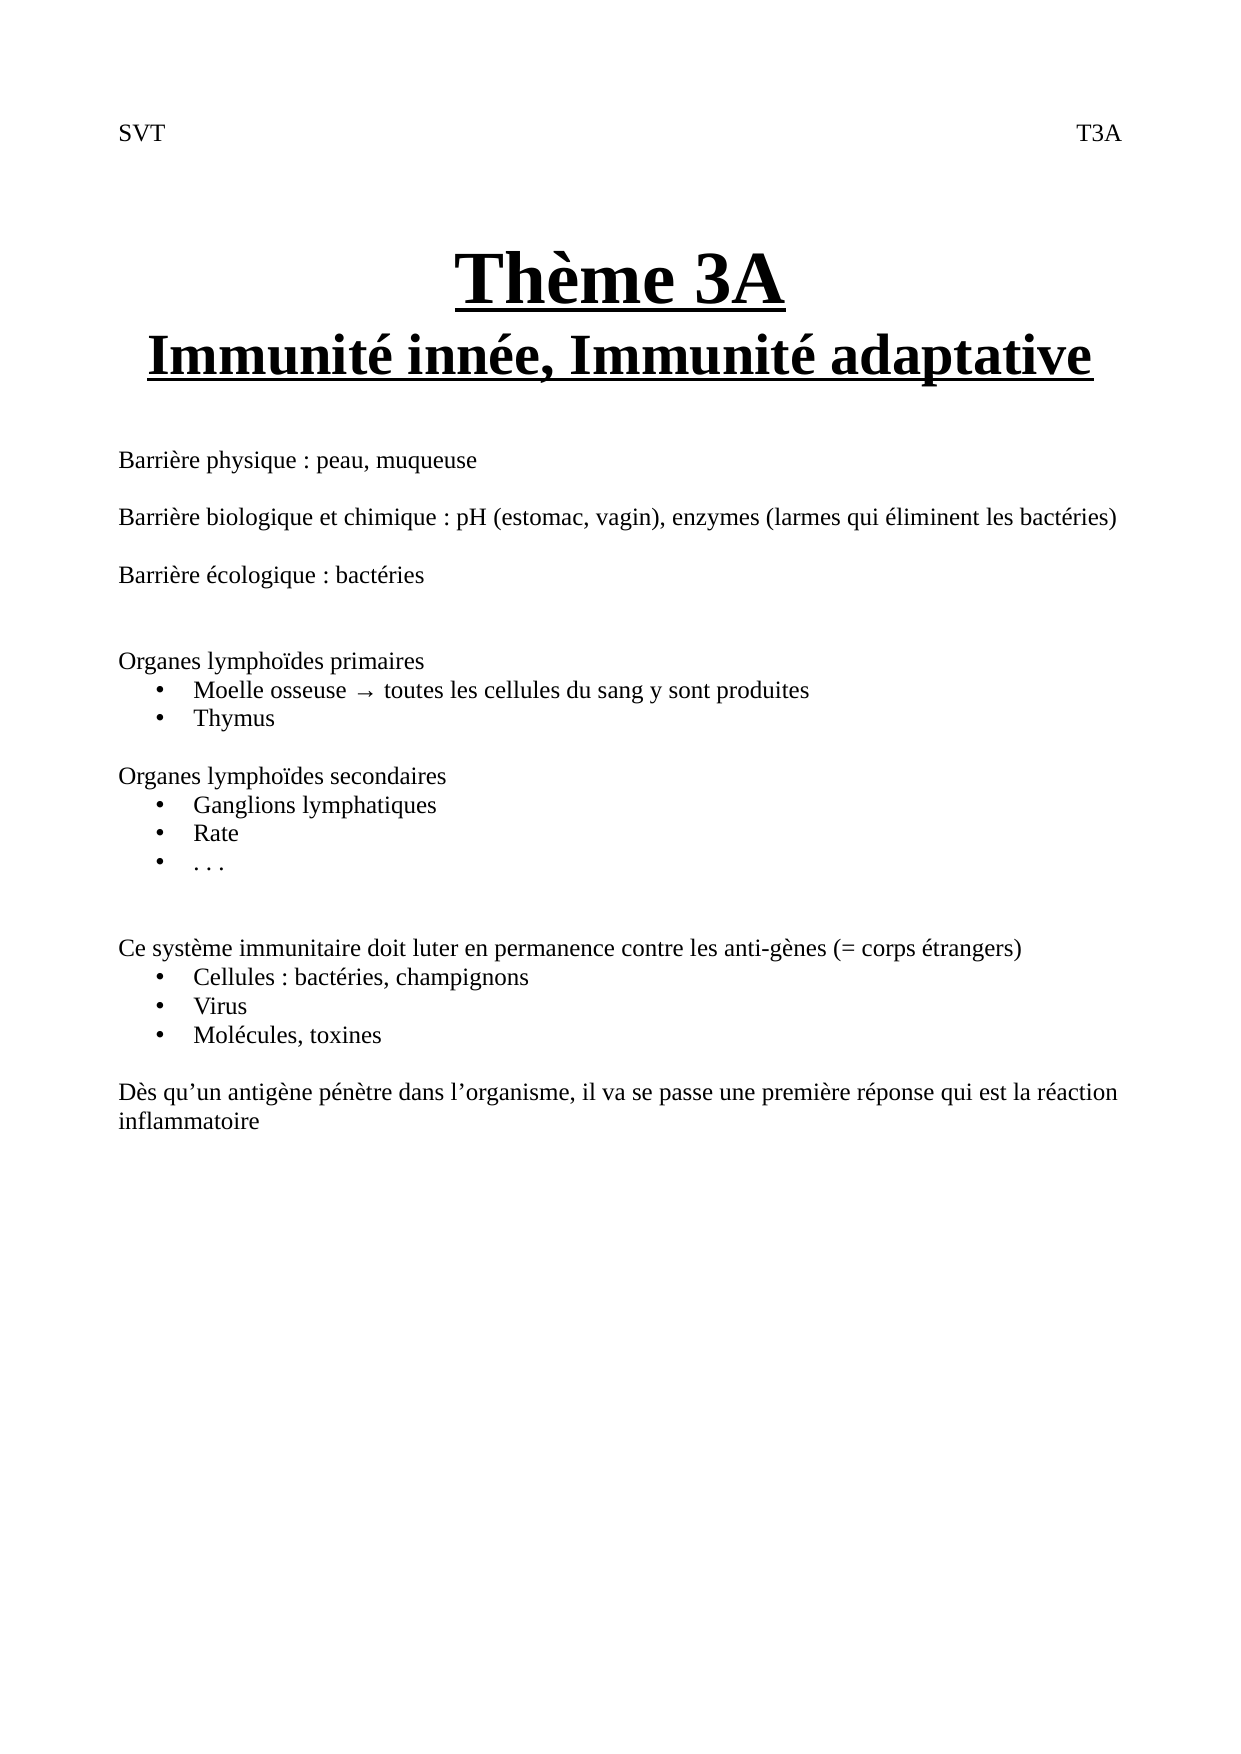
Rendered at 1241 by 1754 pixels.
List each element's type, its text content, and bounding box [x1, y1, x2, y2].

text Ce système immunitaire doit luter en permanence contre les anti-gènes (= corps étrangers) [118, 933, 1122, 962]
text Barrière biologique et chimique : pH (estomac, vagin), enzymes (larmes qui éliminent les bactéries) [118, 502, 1122, 531]
text Immunité innée, Immunité adaptative [118, 320, 1122, 387]
list Thymus [156, 703, 1122, 732]
text Barrière écologique : bactéries [118, 560, 1122, 588]
list Rate [156, 818, 1122, 847]
text Barrière physique : peau, muqueuse [118, 445, 1122, 473]
list Moelle osseuse → toutes les cellules du sang y sont produites [156, 675, 1122, 703]
list Virus [156, 991, 1122, 1020]
list Cellules : bactéries, champignons [156, 962, 1122, 991]
list Ganglions lymphatiques [156, 790, 1122, 818]
text Organes lymphoïdes primaires [118, 646, 1122, 675]
list . . . [156, 847, 1122, 876]
list Molécules, toxines [156, 1020, 1122, 1048]
text Organes lymphoïdes secondaires [118, 761, 1122, 790]
text Thème 3A [118, 234, 1122, 320]
text Dès qu’un antigène pénètre dans l’organisme, il va se passe une première réponse qui est la réaction inflammatoire [118, 1077, 1122, 1135]
